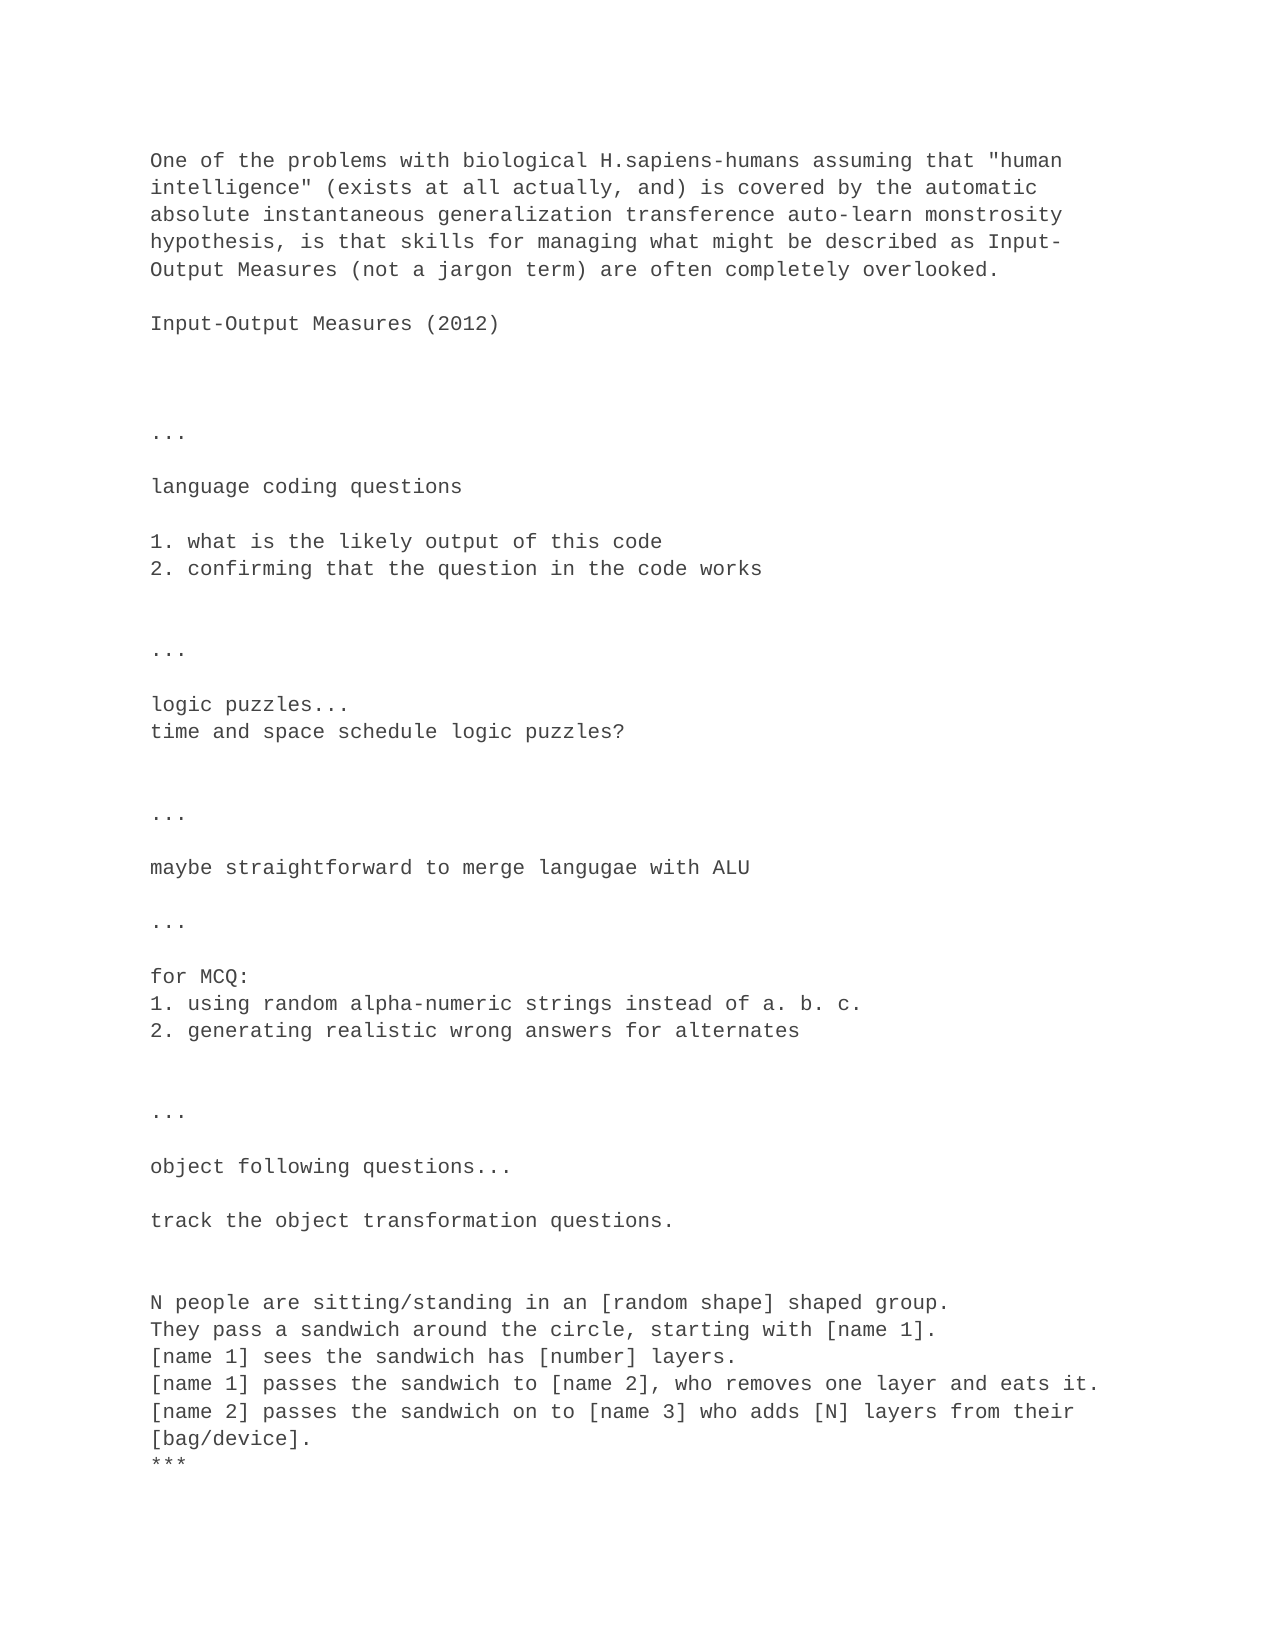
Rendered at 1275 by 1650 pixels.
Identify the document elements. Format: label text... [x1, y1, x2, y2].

text [name 1] sees the sandwich has [number] layers. [150, 1346, 1125, 1370]
text track the object transformation questions. [150, 1210, 1125, 1234]
text N people are sitting/standing in an [random shape] shaped group. [150, 1292, 1125, 1316]
text maybe straightforward to merge langugae with ALU [150, 857, 1125, 881]
text 2. confirming that the question in the code works [150, 558, 1125, 581]
text for MCQ: [150, 966, 1125, 989]
text object following questions... [150, 1156, 1125, 1179]
text time and space schedule logic puzzles? [150, 721, 1125, 744]
text ... [150, 802, 1125, 826]
text One of the problems with biological H.sapiens-humans assuming that "human intelligence" (exists at all actually, and) is covered by the automatic absolute instantaneous generalization transference auto-learn monstrosity hypothesis, is that skills for managing what might be described as Input-Output Measures (not a jargon term) are often completely overlooked. [150, 150, 1125, 282]
text ... [150, 639, 1125, 663]
text 1. what is the likely output of this code [150, 531, 1125, 554]
text ... [150, 911, 1125, 935]
text *** [150, 1455, 1125, 1479]
text [name 1] passes the sandwich to [name 2], who removes one layer and eats it. [150, 1373, 1125, 1397]
text 1. using random alpha-numeric strings instead of a. b. c. [150, 993, 1125, 1016]
text Input-Output Measures (2012) [150, 313, 1125, 337]
text 2. generating realistic wrong answers for alternates [150, 1020, 1125, 1044]
text [name 2] passes the sandwich on to [name 3] who adds [N] layers from their [bag/device]. [150, 1401, 1125, 1451]
text language coding questions [150, 476, 1125, 500]
text ... [150, 1102, 1125, 1125]
text They pass a sandwich around the circle, starting with [name 1]. [150, 1319, 1125, 1343]
text ... [150, 422, 1125, 446]
text logic puzzles... [150, 694, 1125, 717]
